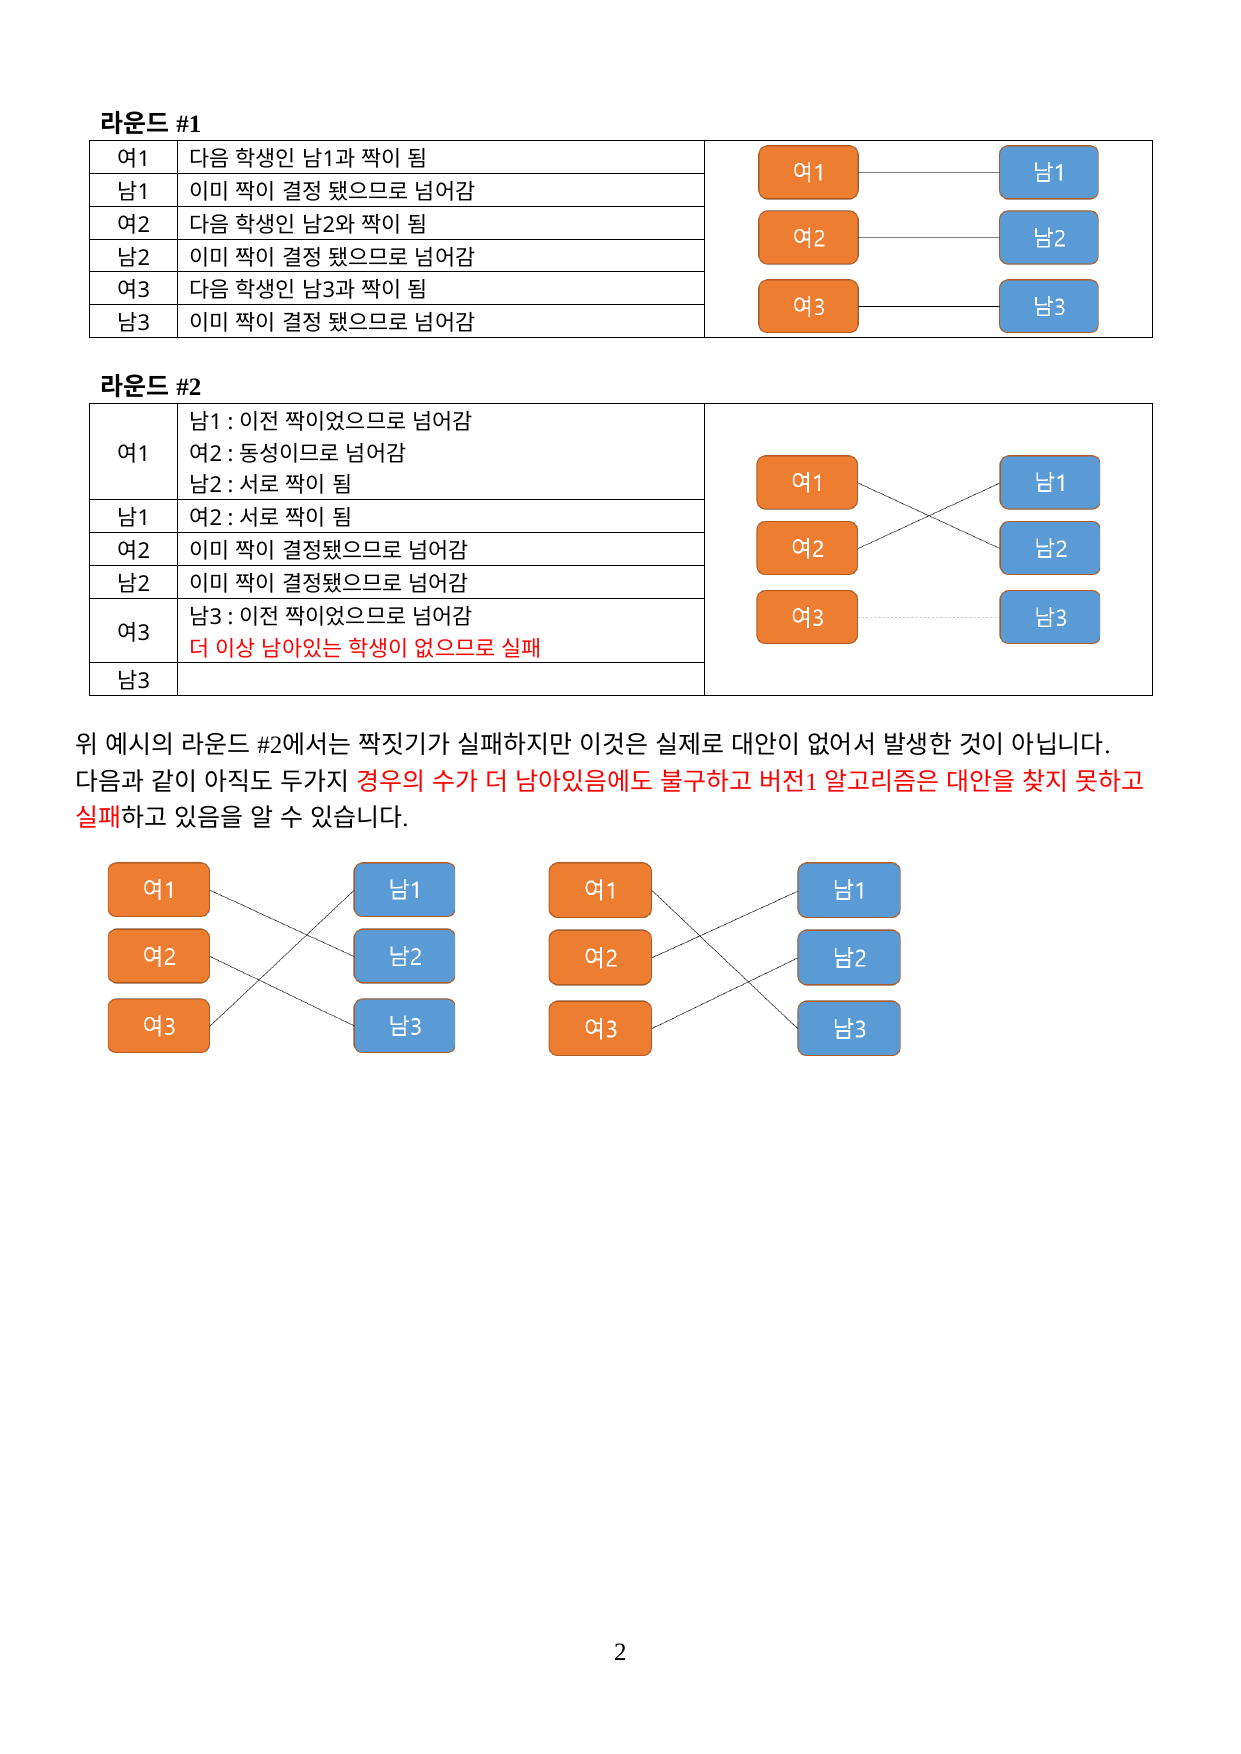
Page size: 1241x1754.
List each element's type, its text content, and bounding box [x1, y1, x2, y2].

table_header [705, 404, 1152, 695]
table_cell 이미 짝이 결정됐으므로 넘어감 [178, 566, 704, 598]
table_cell 여3 [90, 599, 177, 662]
table_cell 여2 [90, 207, 177, 238]
table_cell 이미 짝이 결정 됐으므로 넘어감 [178, 305, 704, 337]
table_cell 여3 [90, 272, 177, 304]
table_cell 남2 [90, 240, 177, 271]
table_header [89, 862, 474, 1055]
table_cell 여2 [90, 533, 177, 565]
table_header 남1 : 이전 짝이었으므로 넘어감 여2 : 동성이므로 넘어감 남2 : 서로 짝이 됨 [178, 404, 704, 499]
table_header [649, 983, 800, 1055]
table_header 다음 학생인 남1과 짝이 됨 [178, 141, 704, 173]
table_cell 다음 학생인 남2와 짝이 됨 [178, 207, 704, 238]
table_cell 남2 [90, 566, 177, 598]
table_cell 이미 짝이 결정 됐으므로 넘어감 [178, 240, 704, 271]
table_header [705, 141, 1152, 337]
text 위 예시의 라운드 #2에서는 짝짓기가 실패하지만 이것은 실제로 대안이 없어서 발생한 것이 아닙니다. 다음과 같이 아직도 두가지 경우의 수가 더 남아있음에도 불구하고 버전1 알고리즘은 대안을 찾지 못하고 실패하고 있음을 알 수 있습니다. [75, 725, 1165, 833]
table_cell 남3 [90, 305, 177, 337]
table_cell 여2 : 서로 짝이 됨 [178, 500, 704, 532]
table_header 여1 [90, 141, 177, 173]
table_cell 다음 학생인 남3과 짝이 됨 [178, 272, 704, 304]
table_header 여1 [90, 404, 177, 499]
table_header [701, 862, 976, 1055]
text 라운드 #1 [75, 104, 1165, 140]
table_header [474, 862, 747, 1055]
table_cell 남3 [90, 663, 177, 695]
table_cell 남3 : 이전 짝이었으므로 넘어감 더 이상 남아있는 학생이 없으므로 실패 [178, 599, 704, 662]
table_cell 남1 [90, 174, 177, 206]
text 라운드 #2 [75, 367, 1165, 403]
table_cell 남1 [90, 500, 177, 532]
table_cell 이미 짝이 결정됐으므로 넘어감 [178, 533, 704, 565]
table_header [204, 862, 360, 934]
table_cell 이미 짝이 결정 됐으므로 넘어감 [178, 174, 704, 206]
table_header [646, 862, 804, 935]
table_cell [178, 663, 704, 695]
